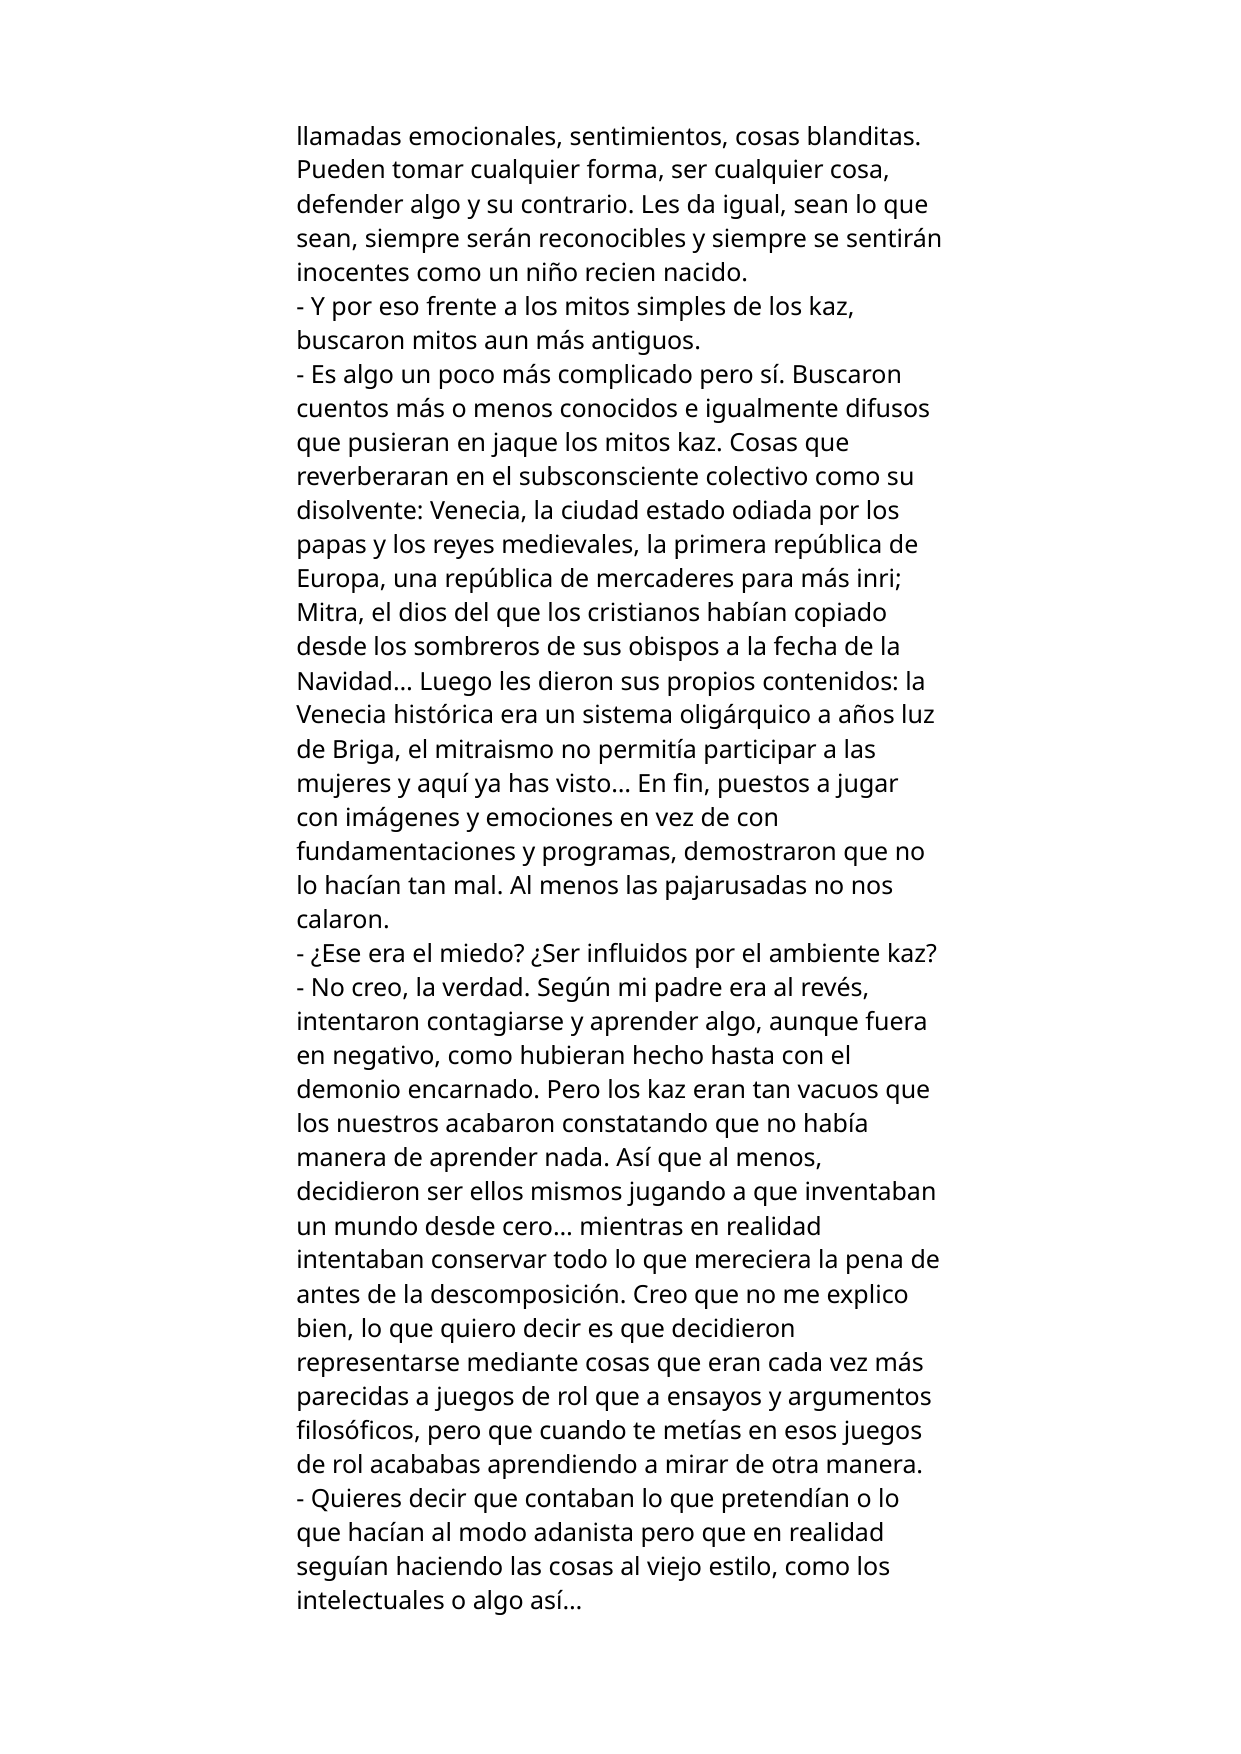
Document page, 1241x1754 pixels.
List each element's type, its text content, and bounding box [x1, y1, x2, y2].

text llamadas emocionales, sentimientos, cosas blanditas. Pueden tomar cualquier forma, ser cualquier cosa, defender algo y su contrario. Les da igual, sean lo que sean, siempre serán reconocibles y siempre se sentirán inocentes como un niño recien nacido. - Y por eso frente a los mitos simples de los kaz, buscaron mitos aun más antiguos. - Es algo un poco más complicado pero sí. Buscaron cuentos más o menos conocidos e igualmente difusos que pusieran en jaque los mitos kaz. Cosas que reverberaran en el subsconsciente colectivo como su disolvente: Venecia, la ciudad estado odiada por los papas y los reyes medievales, la primera república de Europa, una república de mercaderes para más inri; Mitra, el dios del que los cristianos habían copiado desde los sombreros de sus obispos a la fecha de la Navidad… Luego les dieron sus propios contenidos: la Venecia histórica era un sistema oligárquico a años luz de Briga, el mitraismo no permitía participar a las mujeres y aquí ya has visto… En fin, puestos a jugar con imágenes y emociones en vez de con fundamentaciones y programas, demostraron que no lo hacían tan mal. Al menos las pajarusadas no nos calaron. - ¿Ese era el miedo? ¿Ser influidos por el ambiente kaz? - No creo, la verdad. Según mi padre era al revés, intentaron contagiarse y aprender algo, aunque fuera en negativo, como hubieran hecho hasta con el demonio encarnado. Pero los kaz eran tan vacuos que los nuestros acabaron constatando que no había manera de aprender nada. Así que al menos, decidieron ser ellos mismos jugando a que inventaban un mundo desde cero… mientras en realidad intentaban conservar todo lo que mereciera la pena de antes de la descomposición. Creo que no me explico bien, lo que quiero decir es que decidieron representarse mediante cosas que eran cada vez más parecidas a juegos de rol que a ensayos y argumentos filosóficos, pero que cuando te metías en esos juegos de rol acababas aprendiendo a mirar de otra manera. - Quieres decir que contaban lo que pretendían o lo que hacían al modo adanista pero que en realidad seguían haciendo las cosas al viejo estilo, como los intelectuales o algo así… [296, 118, 944, 1617]
